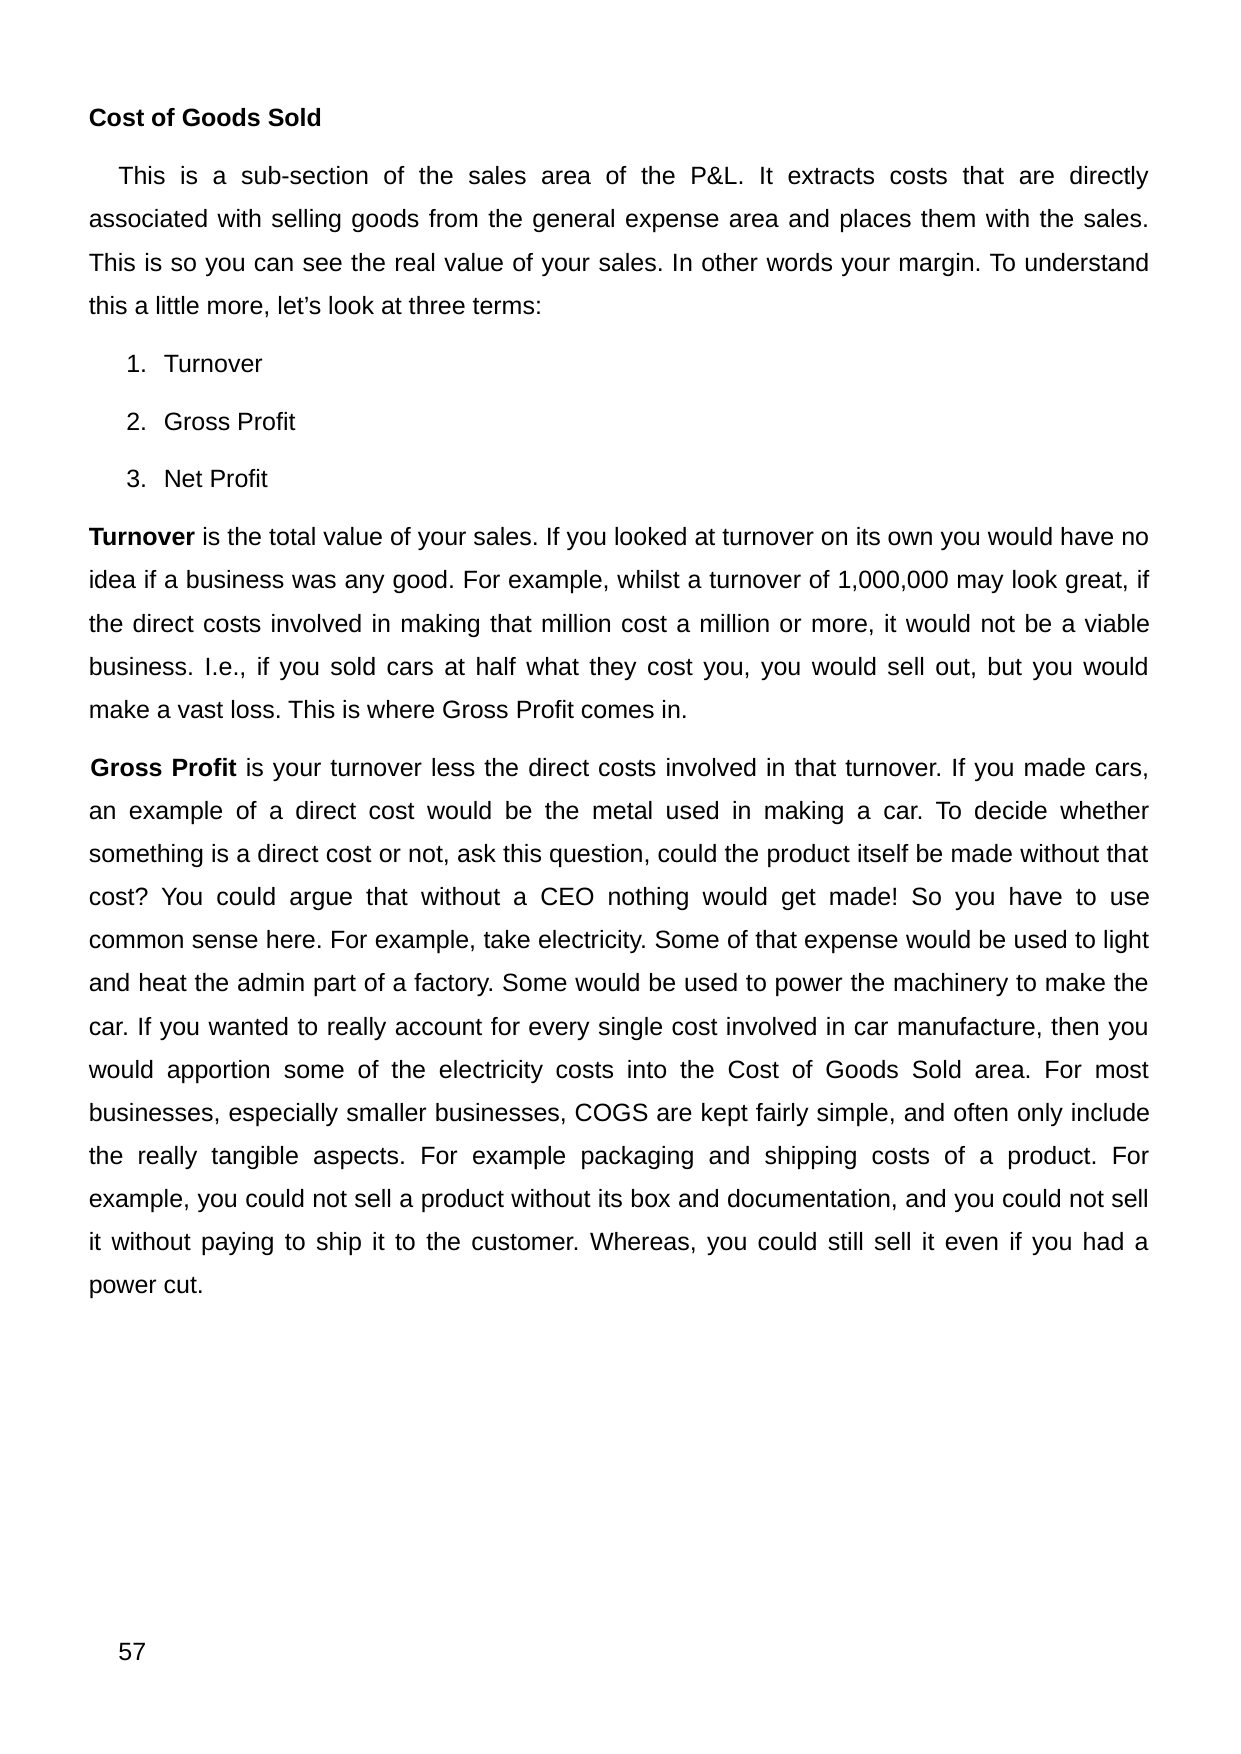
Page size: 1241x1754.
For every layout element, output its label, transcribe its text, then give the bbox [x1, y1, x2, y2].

list Gross Profit [126, 406, 1152, 435]
text Turnover is the total value of your sales. If you looked at turnover on its own you would have no idea if a business was any good. For example, whilst a turnover of 1,000,000 may look great, if the direct costs involved in making that million cost a million or more, it would not be a viable business. I.e., if you sold cars at half what they cost you, you would sell out, but you would make a vast loss. This is where Gross Profit comes in. [88, 522, 1152, 723]
list Turnover [126, 348, 1152, 377]
text This is a sub-section of the sales area of the P&L. It extracts costs that are directly associated with selling goods from the general expense area and places them with the sales. This is so you can see the real value of your sales. In other words your margin. To understand this a little more, let’s look at three terms: [88, 161, 1152, 319]
list Net Profit [126, 464, 1152, 493]
text Gross Profit is your turnover less the direct costs involved in that turnover. If you made cars, an example of a direct cost would be the metal used in making a car. To decide whether something is a direct cost or not, ask this question, could the product itself be made without that cost? You could argue that without a CEO nothing would get made! So you have to use common sense here. For example, take electricity. Some of that expense would be used to light and heat the admin part of a factory. Some would be used to power the machinery to make the car. If you wanted to really account for every single cost involved in car manufacture, then you would apportion some of the electricity costs into the Cost of Goods Sold area. For most businesses, especially smaller businesses, COGS are kept fairly simple, and often only include the really tangible aspects. For example packaging and shipping costs of a product. For example, you could not sell a product without its box and documentation, and you could not sell it without paying to ship it to the customer. Whereas, you could still sell it even if you had a power cut. [88, 753, 1152, 1299]
text Cost of Goods Sold [88, 103, 1152, 132]
